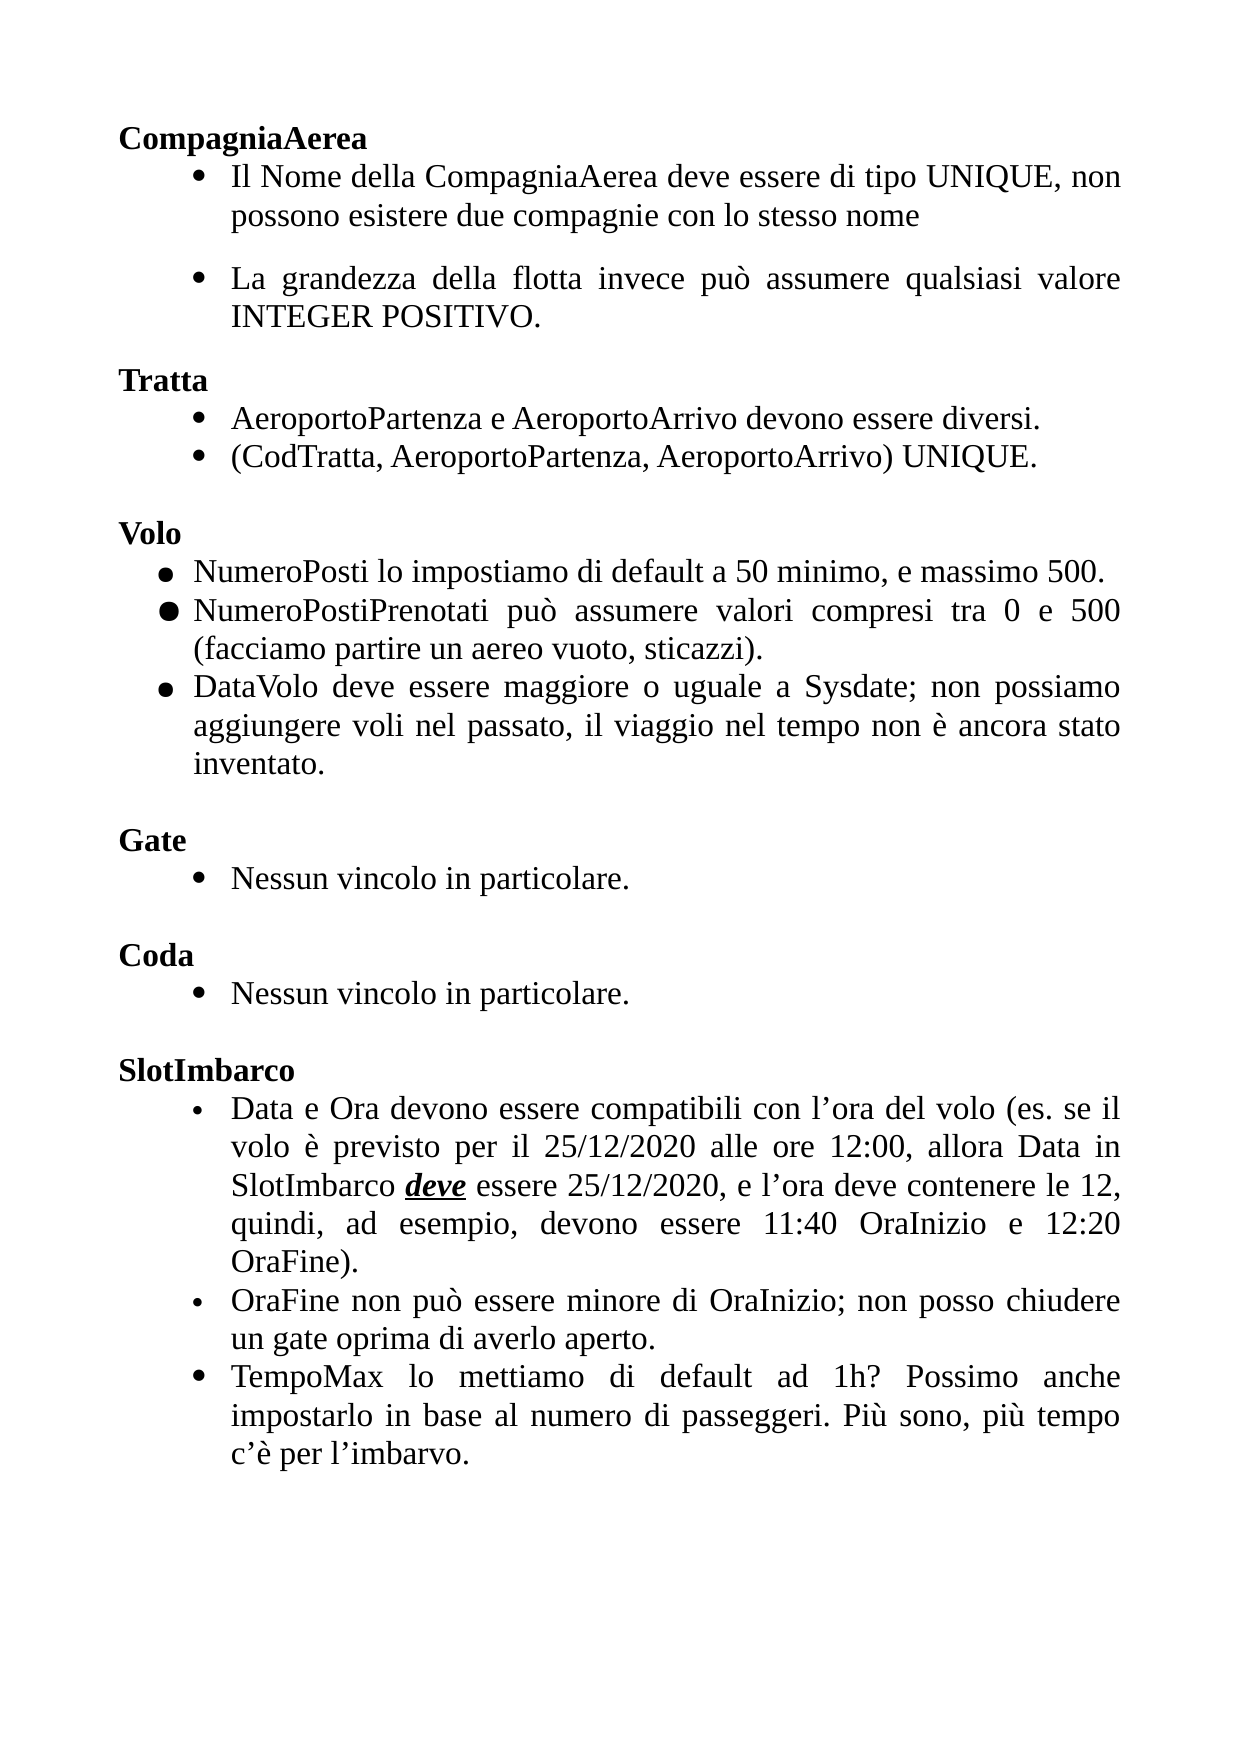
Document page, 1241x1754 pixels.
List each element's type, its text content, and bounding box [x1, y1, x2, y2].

text SlotImbarco [118, 1050, 1122, 1088]
list Nessun vincolo in particolare. [193, 858, 1122, 896]
list NumeroPosti lo impostiamo di default a 50 minimo, e massimo 500. [156, 551, 1122, 590]
text Volo [118, 513, 1122, 551]
list La grandezza della flotta invece può assumere qualsiasi valore INTEGER POSITIVO. [193, 258, 1122, 335]
text Coda [118, 935, 1122, 973]
list AeroportoPartenza e AeroportoArrivo devono essere diversi. [193, 398, 1122, 436]
list Il Nome della CompagniaAerea deve essere di tipo UNIQUE, non possono esistere due compagnie con lo stesso nome [193, 156, 1122, 233]
text Gate [118, 820, 1122, 858]
list TempoMax lo mettiamo di default ad 1h? Possimo anche impostarlo in base al numero di passeggeri. Più sono, più tempo c’è per l’imbarvo. [193, 1356, 1122, 1471]
list (CodTratta, AeroportoPartenza, AeroportoArrivo) UNIQUE. [193, 436, 1122, 475]
list Nessun vincolo in particolare. [193, 973, 1122, 1011]
text CompagniaAerea [118, 118, 1122, 156]
list Data e Ora devono essere compatibili con l’ora del volo (es. se il volo è previsto per il 25/12/2020 alle ore 12:00, allora Data in SlotImbarco deve essere 25/12/2020, e l’ora deve contenere le 12, quindi, ad esempio, devono essere 11:40 OraInizio e 12:20 OraFine). [193, 1088, 1122, 1280]
list NumeroPostiPrenotati può assumere valori compresi tra 0 e 500 (facciamo partire un aereo vuoto, sticazzi). [156, 590, 1122, 666]
list OraFine non può essere minore di OraInizio; non posso chiudere un gate oprima di averlo aperto. [193, 1280, 1122, 1356]
list DataVolo deve essere maggiore o uguale a Sysdate; non possiamo aggiungere voli nel passato, il viaggio nel tempo non è ancora stato inventato. [156, 666, 1122, 781]
text Tratta [118, 360, 1122, 398]
